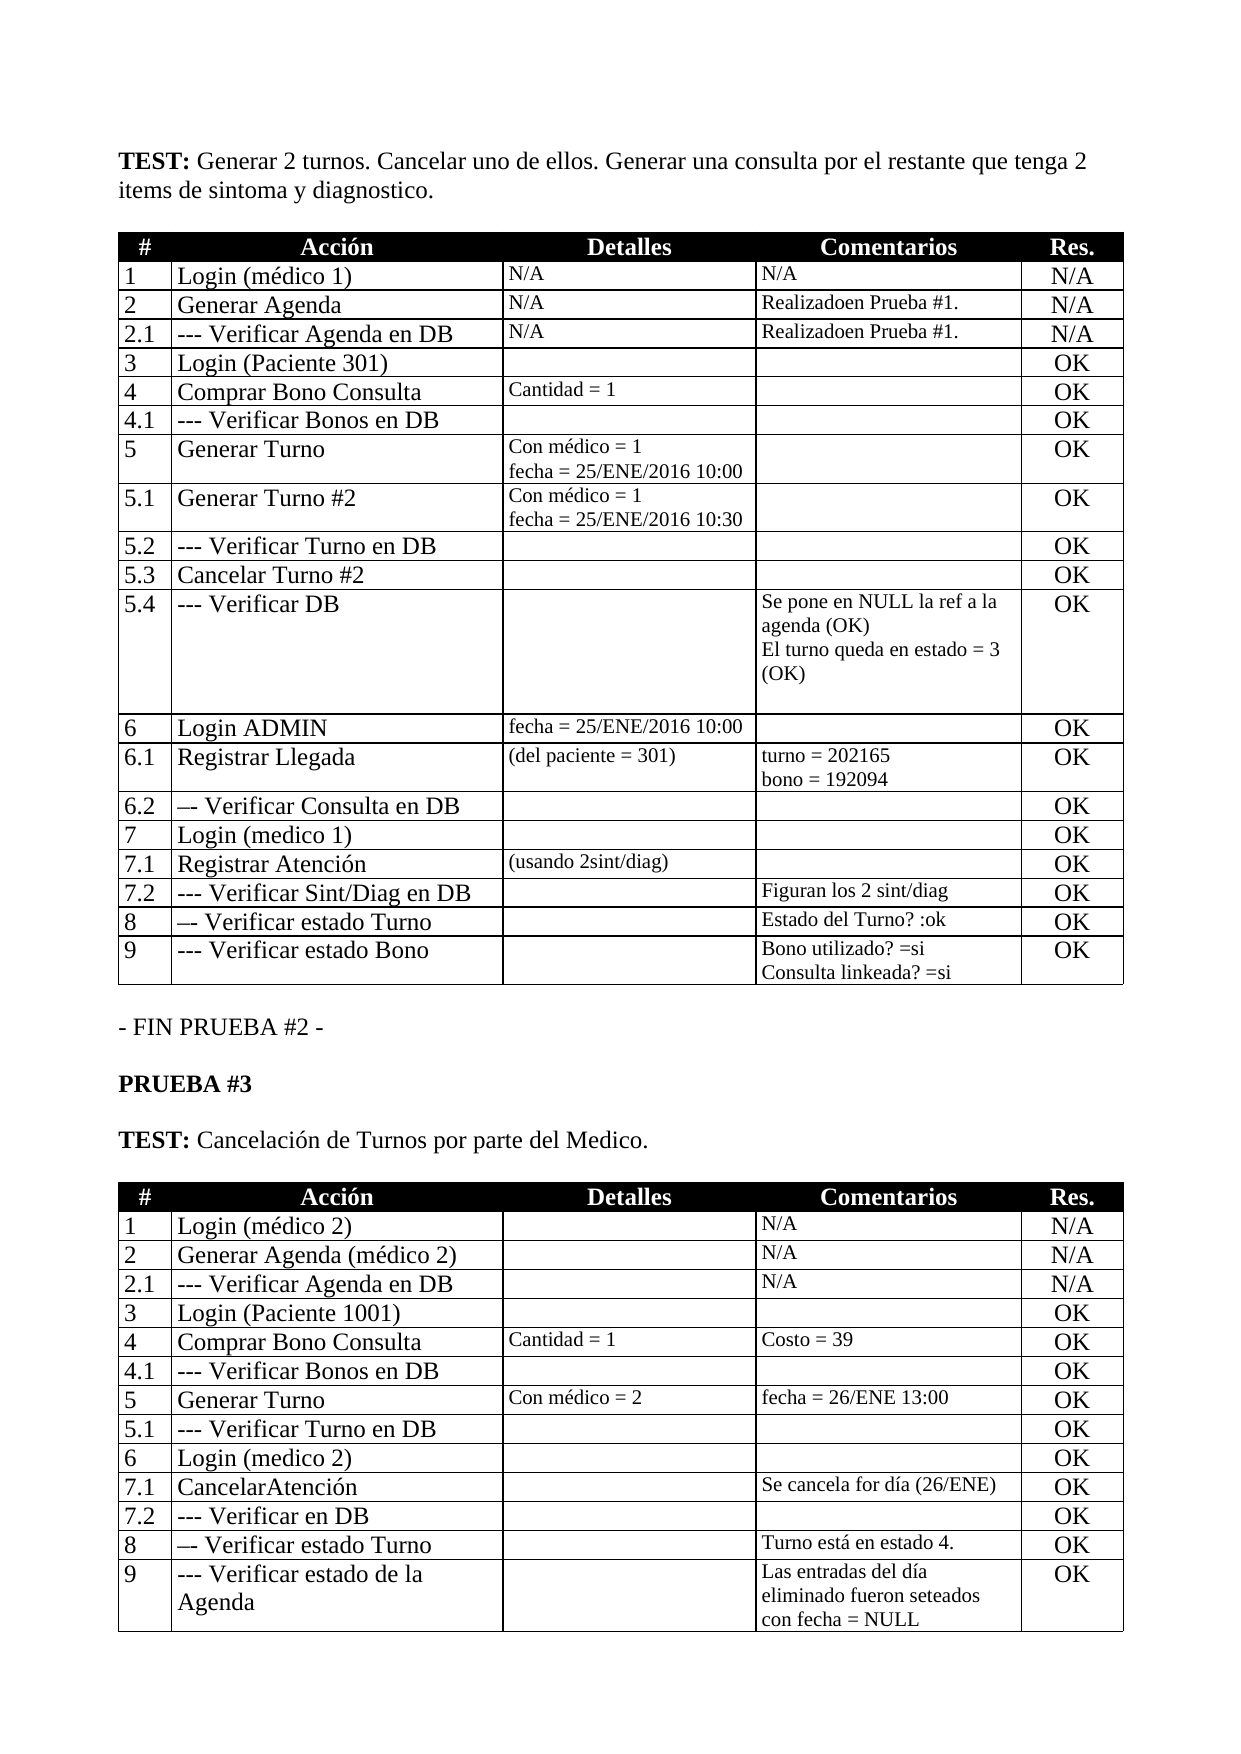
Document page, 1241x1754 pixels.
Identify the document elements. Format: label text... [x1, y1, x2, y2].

table_cell N/A [1022, 320, 1123, 347]
table_cell OK [1022, 561, 1123, 589]
table_cell [504, 590, 755, 713]
table_cell 5.1 [119, 1415, 171, 1443]
table_cell [757, 1444, 1021, 1472]
table_cell 6 [119, 715, 171, 742]
table_cell 5 [119, 1386, 171, 1414]
table_cell --- Verificar Turno en DB [172, 1415, 502, 1443]
table_cell Login (médico 1) [172, 262, 502, 289]
table_cell OK [1022, 484, 1123, 531]
table_cell Registrar Llegada [172, 744, 502, 791]
table_cell Cantidad = 1 [504, 377, 755, 405]
table_cell [504, 1212, 755, 1240]
table_cell 1 [119, 1212, 171, 1240]
table_cell OK [1022, 792, 1123, 820]
table_cell [757, 377, 1021, 405]
table_cell [757, 349, 1021, 376]
table_cell [757, 1415, 1021, 1443]
table_cell –- Verificar estado Turno [172, 1531, 502, 1559]
table_cell OK [1022, 377, 1123, 405]
text TEST: Cancelación de Turnos por parte del Medico. [118, 1125, 1122, 1154]
table_cell 2 [119, 1241, 171, 1269]
table_cell 6.2 [119, 792, 171, 820]
table_cell [757, 715, 1021, 742]
table_cell [757, 484, 1021, 531]
table_cell 5.1 [119, 484, 171, 531]
table_cell OK [1022, 821, 1123, 849]
table_cell 5.2 [119, 532, 171, 560]
table_cell OK [1022, 1444, 1123, 1472]
table_cell Bono utilizado? =si Consulta linkeada? =si [757, 937, 1021, 984]
table_cell [504, 1473, 755, 1501]
table_cell [504, 532, 755, 560]
table_cell --- Verificar Turno en DB [172, 532, 502, 560]
table_cell [504, 1415, 755, 1443]
table_cell 4.1 [119, 1357, 171, 1385]
table_cell [757, 561, 1021, 589]
table_cell [504, 1560, 755, 1631]
table_cell OK [1022, 1531, 1123, 1559]
table_cell OK [1022, 1328, 1123, 1356]
table_cell [757, 406, 1021, 434]
table_cell 4 [119, 377, 171, 405]
table_cell turno = 202165 bono = 192094 [757, 744, 1021, 791]
table_cell Con médico = 1 fecha = 25/ENE/2016 10:00 [504, 435, 755, 483]
table_cell fecha = 26/ENE 13:00 [757, 1386, 1021, 1414]
table_cell OK [1022, 879, 1123, 906]
table_cell [504, 908, 755, 935]
table_cell N/A [1022, 262, 1123, 289]
table_cell OK [1022, 715, 1123, 742]
table_cell [504, 1357, 755, 1385]
table_cell (usando 2sint/diag) [504, 850, 755, 878]
table_cell N/A [1022, 291, 1123, 318]
table_cell –- Verificar estado Turno [172, 908, 502, 935]
table_cell [757, 435, 1021, 483]
table_cell OK [1022, 1473, 1123, 1501]
table_cell Generar Agenda [172, 291, 502, 318]
table_cell OK [1022, 1502, 1123, 1530]
table_cell 7.2 [119, 879, 171, 906]
table_header Acción [172, 1183, 502, 1211]
table_cell Realizadoen Prueba #1. [757, 320, 1021, 347]
table_cell Login (Paciente 1001) [172, 1299, 502, 1327]
table_cell [757, 1502, 1021, 1530]
table_header Detalles [504, 1183, 755, 1211]
table_cell [504, 561, 755, 589]
table_cell 7 [119, 821, 171, 849]
table_header Res. [1022, 233, 1123, 260]
table_cell [504, 937, 755, 984]
table_cell Comprar Bono Consulta [172, 377, 502, 405]
table_cell N/A [757, 1270, 1021, 1298]
table_cell [757, 1357, 1021, 1385]
table_cell OK [1022, 908, 1123, 935]
table_cell Generar Turno [172, 435, 502, 483]
table_cell 2.1 [119, 320, 171, 347]
table_cell Las entradas del día eliminado fueron seteados con fecha = NULL [757, 1560, 1021, 1631]
table_cell N/A [757, 1212, 1021, 1240]
table_cell Costo = 39 [757, 1328, 1021, 1356]
table_cell [757, 792, 1021, 820]
text PRUEBA #3 [118, 1069, 1122, 1097]
table_cell 9 [119, 937, 171, 984]
table_cell [504, 1241, 755, 1269]
table_cell Estado del Turno? :ok [757, 908, 1021, 935]
table_cell Cancelar Turno #2 [172, 561, 502, 589]
table_header # [119, 1183, 171, 1211]
table_cell 8 [119, 1531, 171, 1559]
table_header Acción [172, 233, 502, 260]
table_cell Turno está en estado 4. [757, 1531, 1021, 1559]
table_cell 5.3 [119, 561, 171, 589]
table_cell [504, 821, 755, 849]
table_cell Registrar Atención [172, 850, 502, 878]
table_cell OK [1022, 435, 1123, 483]
table_header Detalles [504, 233, 755, 260]
table_cell --- Verificar Bonos en DB [172, 406, 502, 434]
table_cell CancelarAtención [172, 1473, 502, 1501]
table_cell [504, 1444, 755, 1472]
table_cell [757, 532, 1021, 560]
table_cell Login (medico 1) [172, 821, 502, 849]
table_cell OK [1022, 1560, 1123, 1631]
table_cell Generar Agenda (médico 2) [172, 1241, 502, 1269]
table_cell 4 [119, 1328, 171, 1356]
table_cell OK [1022, 532, 1123, 560]
table_cell Se cancela for día (26/ENE) [757, 1473, 1021, 1501]
table_cell 5.4 [119, 590, 171, 713]
table_cell Se pone en NULL la ref a la agenda (OK) El turno queda en estado = 3 (OK) [757, 590, 1021, 713]
table_cell 8 [119, 908, 171, 935]
table_cell N/A [1022, 1241, 1123, 1269]
table_cell Generar Turno [172, 1386, 502, 1414]
table_cell N/A [504, 291, 755, 318]
table_cell [504, 792, 755, 820]
table_cell OK [1022, 406, 1123, 434]
table_cell --- Verificar Bonos en DB [172, 1357, 502, 1385]
table_cell 5 [119, 435, 171, 483]
table_cell Realizadoen Prueba #1. [757, 291, 1021, 318]
table_cell --- Verificar Agenda en DB [172, 320, 502, 347]
table_cell [504, 1502, 755, 1530]
table_cell 7.2 [119, 1502, 171, 1530]
table_cell OK [1022, 1299, 1123, 1327]
table_cell 6.1 [119, 744, 171, 791]
text TEST: Generar 2 turnos. Cancelar uno de ellos. Generar una consulta por el restante que tenga 2 items de sintoma y diagnostico. [118, 146, 1122, 204]
table_cell N/A [1022, 1212, 1123, 1240]
table_cell --- Verificar en DB [172, 1502, 502, 1530]
table_cell fecha = 25/ENE/2016 10:00 [504, 715, 755, 742]
table_header # [119, 233, 171, 260]
table_cell OK [1022, 850, 1123, 878]
table_cell --- Verificar Agenda en DB [172, 1270, 502, 1298]
table_cell [504, 349, 755, 376]
table_cell OK [1022, 937, 1123, 984]
text - FIN PRUEBA #2 - [118, 1012, 1122, 1041]
table_cell [757, 850, 1021, 878]
table_cell OK [1022, 1386, 1123, 1414]
table_cell (del paciente = 301) [504, 744, 755, 791]
table_cell N/A [504, 262, 755, 289]
table_cell Login (Paciente 301) [172, 349, 502, 376]
table_cell 7.1 [119, 1473, 171, 1501]
table_cell [504, 1299, 755, 1327]
table_cell --- Verificar estado de la Agenda [172, 1560, 502, 1631]
table_cell OK [1022, 744, 1123, 791]
table_cell [757, 1299, 1021, 1327]
table_cell N/A [757, 262, 1021, 289]
table_cell 7.1 [119, 850, 171, 878]
table_cell 9 [119, 1560, 171, 1631]
table_cell OK [1022, 590, 1123, 713]
table_cell [757, 821, 1021, 849]
table_cell 3 [119, 349, 171, 376]
table_cell Generar Turno #2 [172, 484, 502, 531]
table_cell --- Verificar Sint/Diag en DB [172, 879, 502, 906]
table_cell --- Verificar estado Bono [172, 937, 502, 984]
table_cell Login ADMIN [172, 715, 502, 742]
table_cell Figuran los 2 sint/diag [757, 879, 1021, 906]
table_cell [504, 1531, 755, 1559]
table_header Comentarios [757, 1183, 1021, 1211]
table_cell N/A [504, 320, 755, 347]
table_cell –- Verificar Consulta en DB [172, 792, 502, 820]
table_cell Cantidad = 1 [504, 1328, 755, 1356]
table_cell N/A [1022, 1270, 1123, 1298]
table_cell 1 [119, 262, 171, 289]
table_cell OK [1022, 1415, 1123, 1443]
table_cell Comprar Bono Consulta [172, 1328, 502, 1356]
table_cell Login (medico 2) [172, 1444, 502, 1472]
table_cell 4.1 [119, 406, 171, 434]
table_cell [504, 1270, 755, 1298]
table_cell Con médico = 2 [504, 1386, 755, 1414]
table_cell --- Verificar DB [172, 590, 502, 713]
table_cell 2.1 [119, 1270, 171, 1298]
table_cell [504, 406, 755, 434]
table_cell 6 [119, 1444, 171, 1472]
table_cell OK [1022, 349, 1123, 376]
table_header Comentarios [757, 233, 1021, 260]
table_cell [504, 879, 755, 906]
table_cell N/A [757, 1241, 1021, 1269]
table_cell Con médico = 1 fecha = 25/ENE/2016 10:30 [504, 484, 755, 531]
table_cell 2 [119, 291, 171, 318]
table_cell OK [1022, 1357, 1123, 1385]
table_header Res. [1022, 1183, 1123, 1211]
table_cell 3 [119, 1299, 171, 1327]
table_cell Login (médico 2) [172, 1212, 502, 1240]
